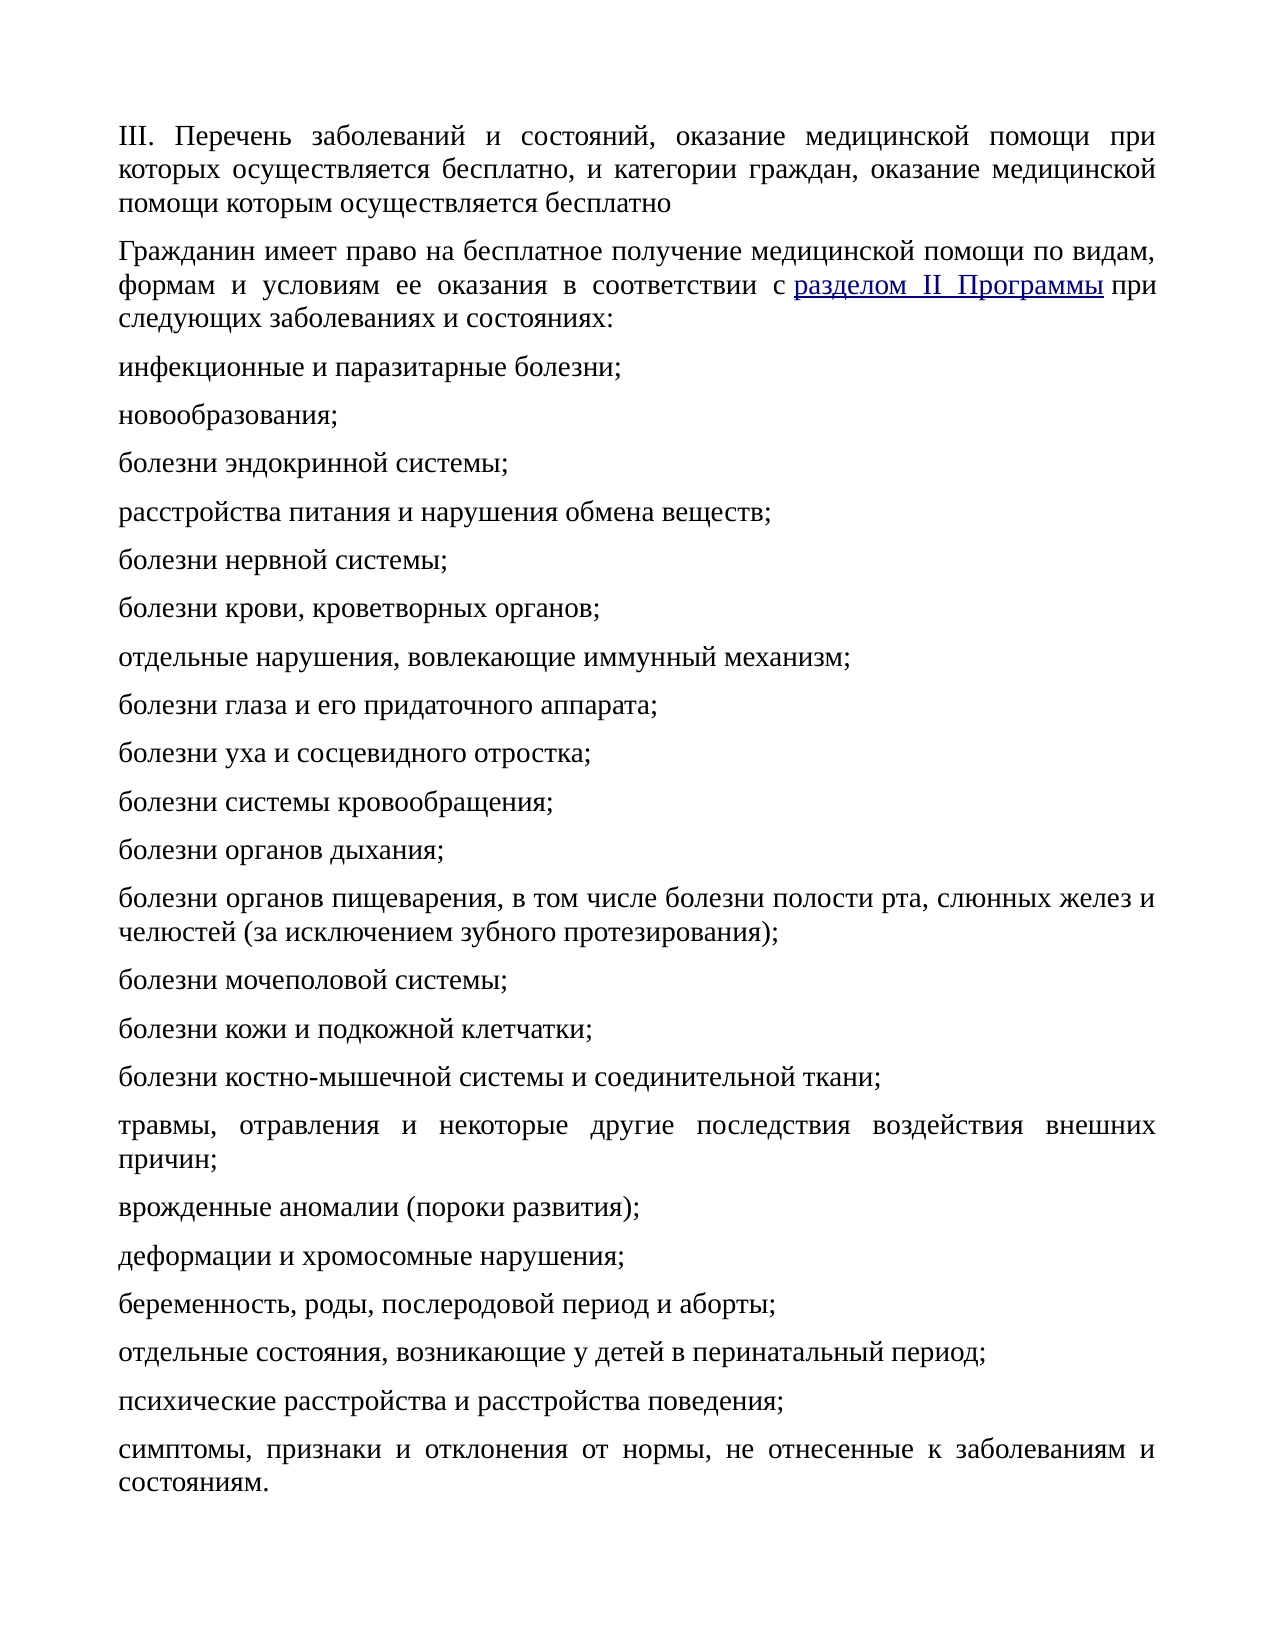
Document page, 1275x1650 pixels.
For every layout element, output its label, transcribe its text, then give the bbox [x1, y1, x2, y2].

text болезни мочеполовой системы; [118, 962, 1157, 996]
text болезни крови, кроветворных органов; [118, 591, 1157, 624]
text новообразования; [118, 397, 1157, 431]
text болезни эндокринной системы; [118, 446, 1157, 479]
text болезни кожи и подкожной клетчатки; [118, 1011, 1157, 1044]
text психические расстройства и расстройства поведения; [118, 1383, 1157, 1416]
text врожденные аномалии (пороки развития); [118, 1189, 1157, 1223]
text болезни глаза и его придаточного аппарата; [118, 687, 1157, 721]
text болезни уха и сосцевидного отростка; [118, 736, 1157, 769]
text инфекционные и паразитарные болезни; [118, 349, 1157, 382]
text III. Перечень заболеваний и состояний, оказание медицинской помощи при которых осуществляется бесплатно, и категории граждан, оказание медицинской помощи которым осуществляется бесплатно [118, 118, 1157, 219]
text болезни органов дыхания; [118, 832, 1157, 866]
text отдельные состояния, возникающие у детей в перинатальный период; [118, 1334, 1157, 1368]
text болезни системы кровообращения; [118, 784, 1157, 817]
text травмы, отравления и некоторые другие последствия воздействия внешних причин; [118, 1107, 1157, 1174]
text расстройства питания и нарушения обмена веществ; [118, 494, 1157, 527]
text Гражданин имеет право на бесплатное получение медицинской помощи по видам, формам и условиям ее оказания в соответствии с разделом II Программы при следующих заболеваниях и состояниях: [118, 233, 1157, 334]
text болезни костно-мышечной системы и соединительной ткани; [118, 1059, 1157, 1093]
text симптомы, признаки и отклонения от нормы, не отнесенные к заболеваниям и состояниям. [118, 1431, 1157, 1498]
text деформации и хромосомные нарушения; [118, 1238, 1157, 1271]
text болезни нервной системы; [118, 542, 1157, 576]
text беременность, роды, послеродовой период и аборты; [118, 1286, 1157, 1319]
text отдельные нарушения, вовлекающие иммунный механизм; [118, 639, 1157, 672]
text болезни органов пищеварения, в том числе болезни полости рта, слюнных желез и челюстей (за исключением зубного протезирования); [118, 881, 1157, 948]
